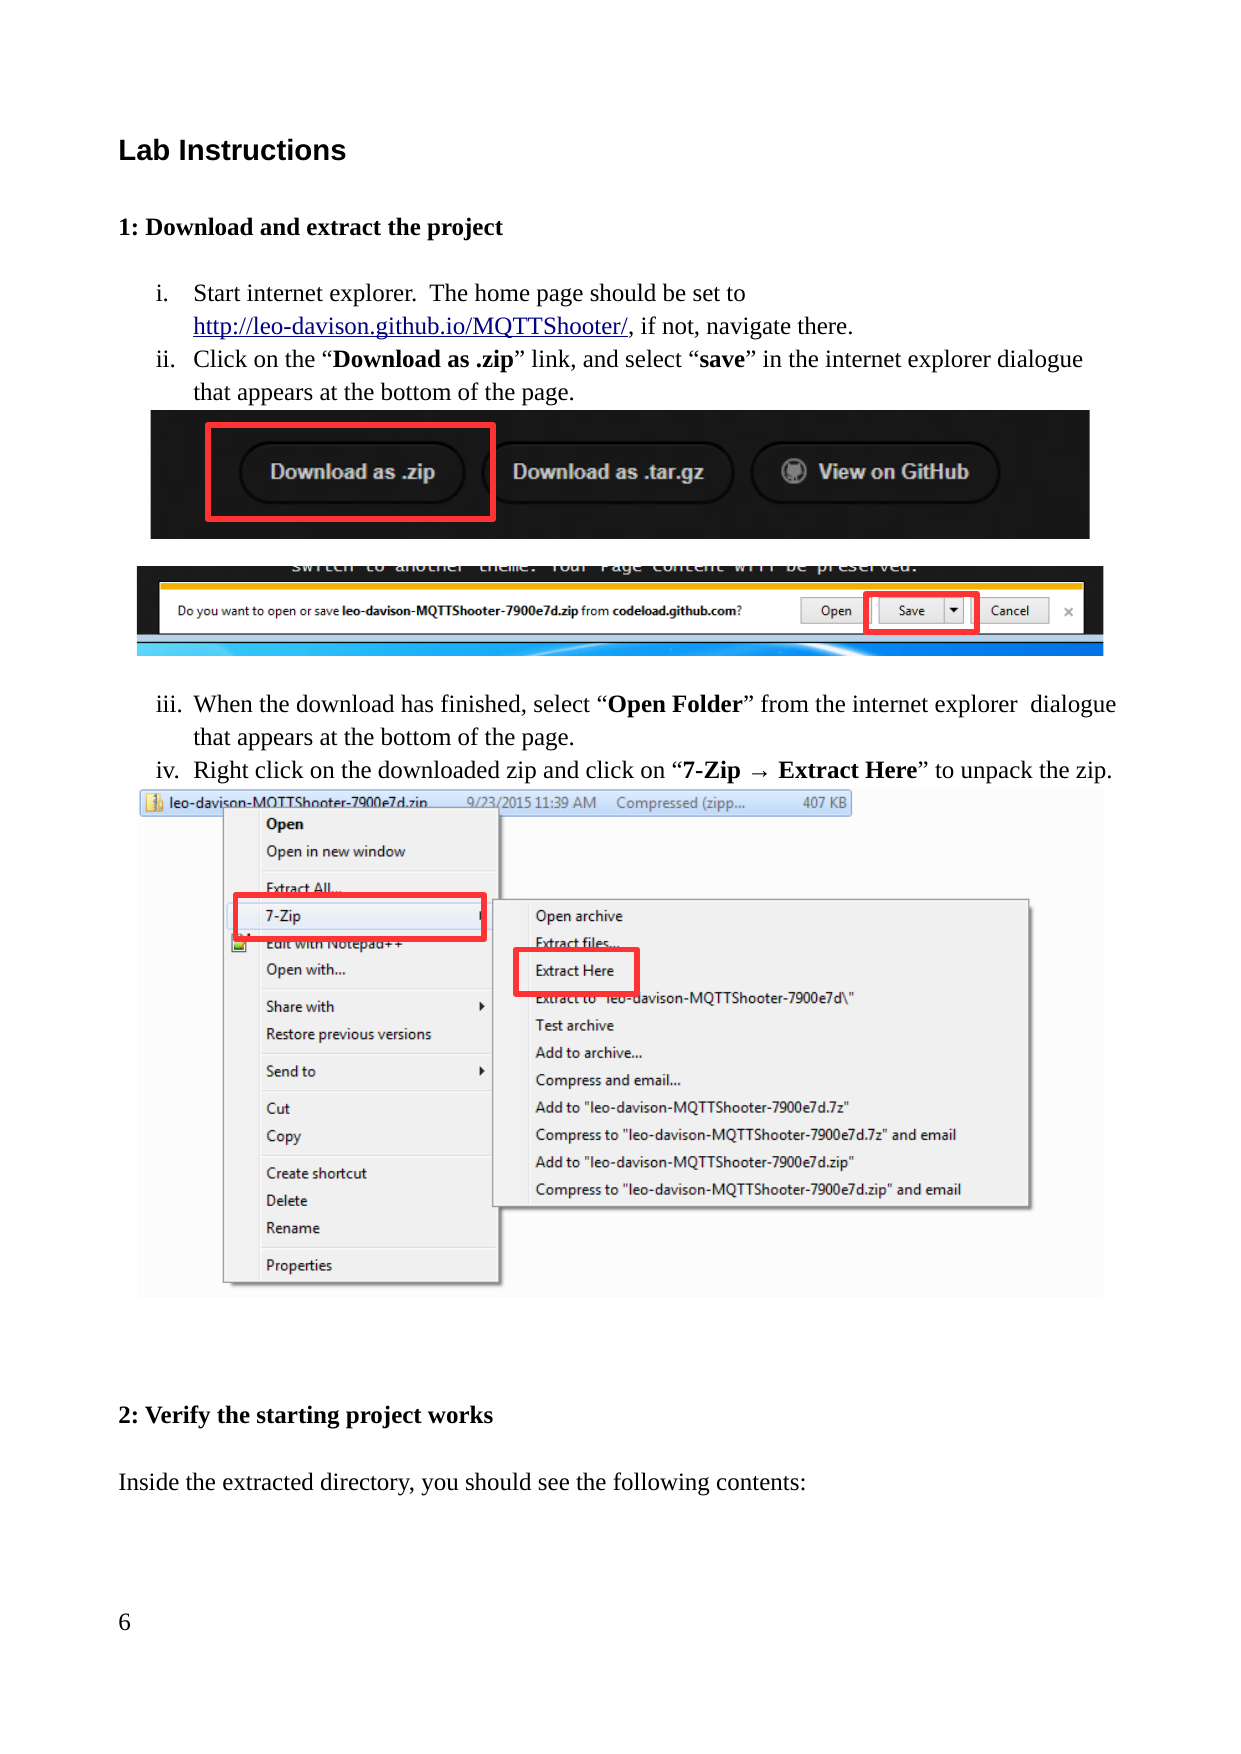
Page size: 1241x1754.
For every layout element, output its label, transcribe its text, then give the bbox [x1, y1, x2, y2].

picture [136, 788, 1104, 1298]
text Inside the extracted directory, you should see the following contents: [118, 1467, 1122, 1495]
text 1: Download and extract the project [118, 212, 1122, 241]
list Right click on the downloaded zip and click on “7-Zip → Extract Here” to unpack the zip. [156, 755, 1122, 784]
list Start internet explorer. The home page should be set to http://leo-davison.github.io/MQTTShooter/, if not, navigate there. [156, 278, 1122, 340]
picture [150, 410, 1090, 539]
picture [136, 566, 1104, 656]
subtitle Lab Instructions [118, 133, 1122, 166]
list Click on the “Download as .zip” link, and select “save” in the internet explorer dialogue that appears at the bottom of the page. [156, 344, 1122, 406]
text 2: Verify the starting project works [118, 1401, 1122, 1429]
list When the download has finished, select “Open Folder” from the internet explorer dialogue that appears at the bottom of the page. [156, 689, 1122, 751]
